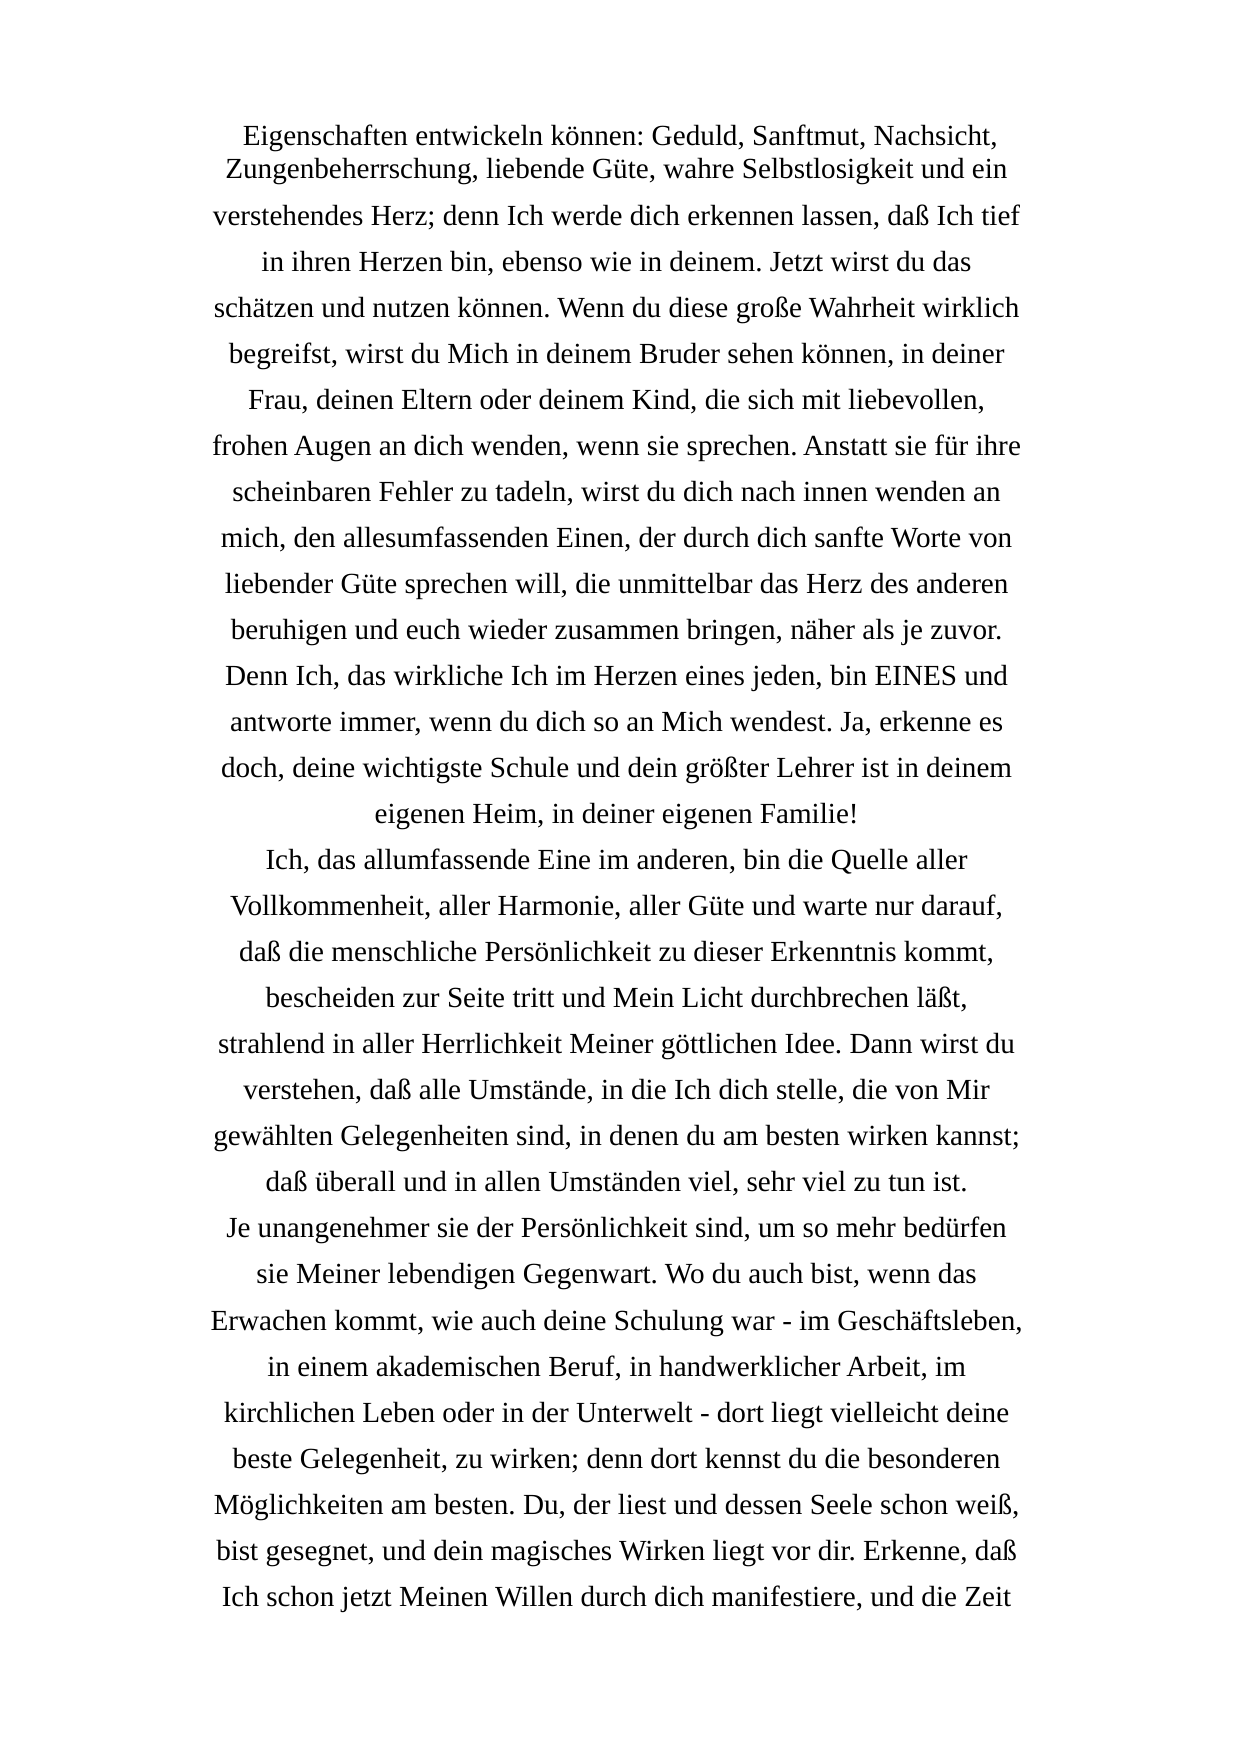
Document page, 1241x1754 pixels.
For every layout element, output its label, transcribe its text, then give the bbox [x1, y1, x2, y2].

text mich, den allesumfassenden Einen, der durch dich sanfte Worte von [118, 520, 1122, 553]
text liebender Güte sprechen will, die unmittelbar das Herz des anderen [118, 566, 1122, 599]
text Eigenschaften entwickeln können: Geduld, Sanftmut, Nachsicht, Zungenbeherrschung, liebende Güte, wahre Selbstlosigkeit und ein [118, 118, 1122, 185]
text Ich schon jetzt Meinen Willen durch dich manifestiere, und die Zeit [118, 1579, 1122, 1612]
text Ich, das allumfassende Eine im anderen, bin die Quelle aller [118, 842, 1122, 876]
text in einem akademischen Beruf, in handwerklicher Arbeit, im [118, 1349, 1122, 1382]
text strahlend in aller Herrlichkeit Meiner göttlichen Idee. Dann wirst du [118, 1026, 1122, 1060]
text Möglichkeiten am besten. Du, der liest und dessen Seele schon weiß, [118, 1487, 1122, 1520]
text Vollkommenheit, aller Harmonie, aller Güte und warte nur darauf, [118, 888, 1122, 922]
text eigenen Heim, in deiner eigenen Familie! [118, 796, 1122, 830]
text scheinbaren Fehler zu tadeln, wirst du dich nach innen wenden an [118, 474, 1122, 507]
text daß überall und in allen Umständen viel, sehr viel zu tun ist. [118, 1164, 1122, 1198]
text schätzen und nutzen können. Wenn du diese große Wahrheit wirklich [118, 290, 1122, 323]
text Frau, deinen Eltern oder deinem Kind, die sich mit liebevollen, [118, 382, 1122, 415]
text sie Meiner lebendigen Gegenwart. Wo du auch bist, wenn das [118, 1257, 1122, 1290]
text begreifst, wirst du Mich in deinem Bruder sehen können, in deiner [118, 336, 1122, 369]
text Erwachen kommt, wie auch deine Schulung war - im Geschäftsleben, [118, 1303, 1122, 1336]
text frohen Augen an dich wenden, wenn sie sprechen. Anstatt sie für ihre [118, 428, 1122, 461]
text kirchlichen Leben oder in der Unterwelt - dort liegt vielleicht deine [118, 1395, 1122, 1428]
text daß die menschliche Persönlichkeit zu dieser Erkenntnis kommt, [118, 934, 1122, 968]
text beste Gelegenheit, zu wirken; denn dort kennst du die besonderen [118, 1441, 1122, 1474]
text doch, deine wichtigste Schule und dein größter Lehrer ist in deinem [118, 750, 1122, 784]
text Denn Ich, das wirkliche Ich im Herzen eines jeden, bin EINES und [118, 658, 1122, 692]
text verstehen, daß alle Umstände, in die Ich dich stelle, die von Mir [118, 1072, 1122, 1106]
text in ihren Herzen bin, ebenso wie in deinem. Jetzt wirst du das [118, 244, 1122, 277]
text bist gesegnet, und dein magisches Wirken liegt vor dir. Erkenne, daß [118, 1533, 1122, 1566]
text gewählten Gelegenheiten sind, in denen du am besten wirken kannst; [118, 1118, 1122, 1152]
text verstehendes Herz; denn Ich werde dich erkennen lassen, daß Ich tief [118, 198, 1122, 231]
text Je unangenehmer sie der Persönlichkeit sind, um so mehr bedürfen [118, 1211, 1122, 1244]
text bescheiden zur Seite tritt und Mein Licht durchbrechen läßt, [118, 980, 1122, 1014]
text antworte immer, wenn du dich so an Mich wendest. Ja, erkenne es [118, 704, 1122, 738]
text beruhigen und euch wieder zusammen bringen, näher als je zuvor. [118, 612, 1122, 646]
